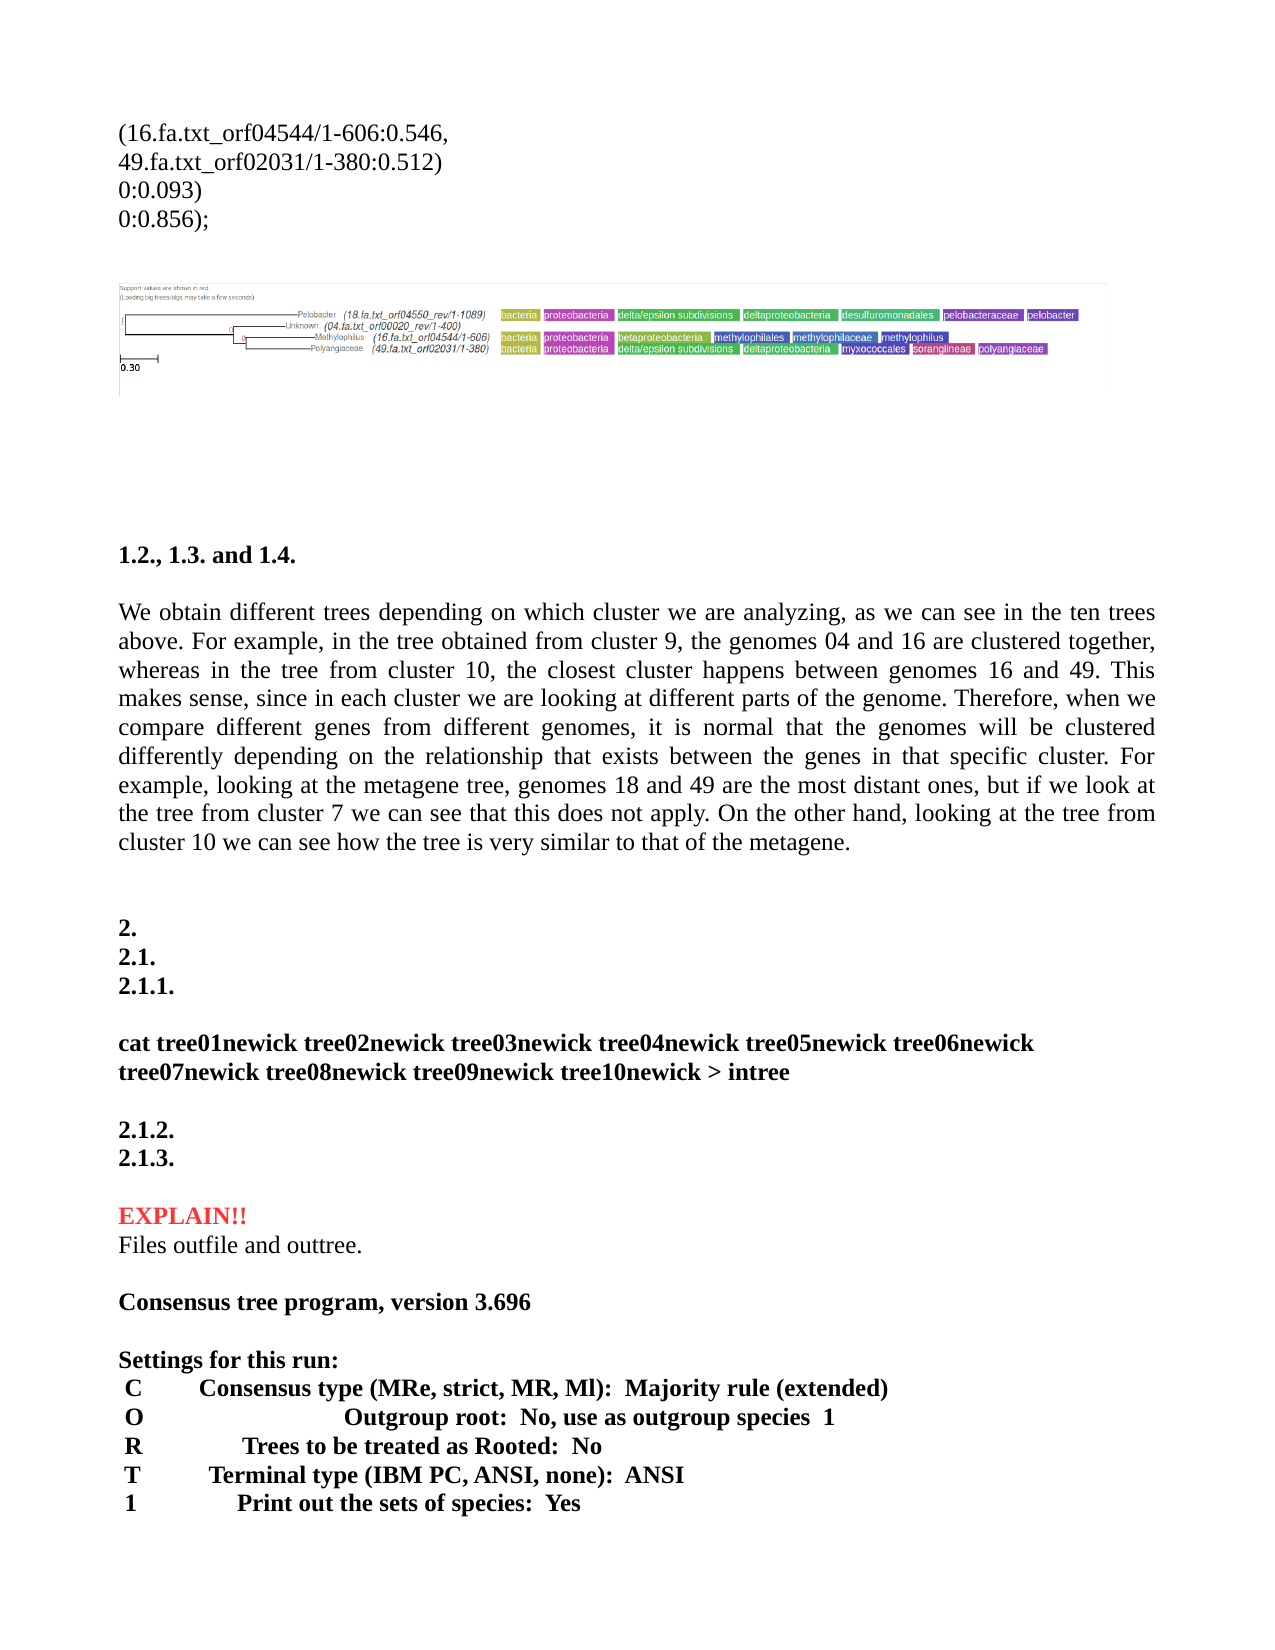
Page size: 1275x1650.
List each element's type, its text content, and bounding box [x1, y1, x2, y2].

text 0:0.093) [118, 176, 1157, 204]
text cat tree01newick tree02newick tree03newick tree04newick tree05newick tree06newick tree07newick tree08newick tree09newick tree10newick > intree [118, 1028, 1157, 1086]
text EXPLAIN!! [118, 1201, 1157, 1230]
text R Trees to be treated as Rooted: No [118, 1431, 1157, 1460]
text T Terminal type (IBM PC, ANSI, none): ANSI [118, 1460, 1157, 1488]
text O Outgroup root: No, use as outgroup species 1 [118, 1402, 1157, 1431]
picture [115, 321, 1108, 396]
text 2.1. [118, 942, 1157, 971]
text 2. [118, 913, 1157, 942]
text 2.1.2. [118, 1115, 1157, 1143]
text We obtain different trees depending on which cluster we are analyzing, as we can see in the ten trees above. For example, in the tree obtained from cluster 9, the genomes 04 and 16 are clustered together, whereas in the tree from cluster 10, the closest cluster happens between genomes 16 and 49. This makes sense, since in each cluster we are looking at different parts of the genome. Therefore, when we compare different genes from different genomes, it is normal that the genomes will be clustered differently depending on the relationship that exists between the genes in that specific cluster. For example, looking at the metagene tree, genomes 18 and 49 are the most distant ones, but if we look at the tree from cluster 7 we can see that this does not apply. On the other hand, looking at the tree from cluster 10 we can see how the tree is very similar to that of the metagene. [118, 597, 1157, 856]
text 49.fa.txt_orf02031/1-380:0.512) [118, 147, 1157, 176]
text C Consensus type (MRe, strict, MR, Ml): Majority rule (extended) [118, 1373, 1157, 1402]
text 0:0.856); [118, 204, 1157, 233]
text Files outfile and outtree. [118, 1230, 1157, 1258]
text 1 Print out the sets of species: Yes [118, 1488, 1157, 1517]
text Settings for this run: [118, 1345, 1157, 1373]
text Consensus tree program, version 3.696 [118, 1287, 1157, 1316]
text 2.1.1. [118, 971, 1157, 1000]
text (16.fa.txt_orf04544/1-606:0.546, [118, 118, 1157, 147]
text 2.1.3. [118, 1143, 1157, 1172]
text 1.2., 1.3. and 1.4. [118, 540, 1157, 568]
